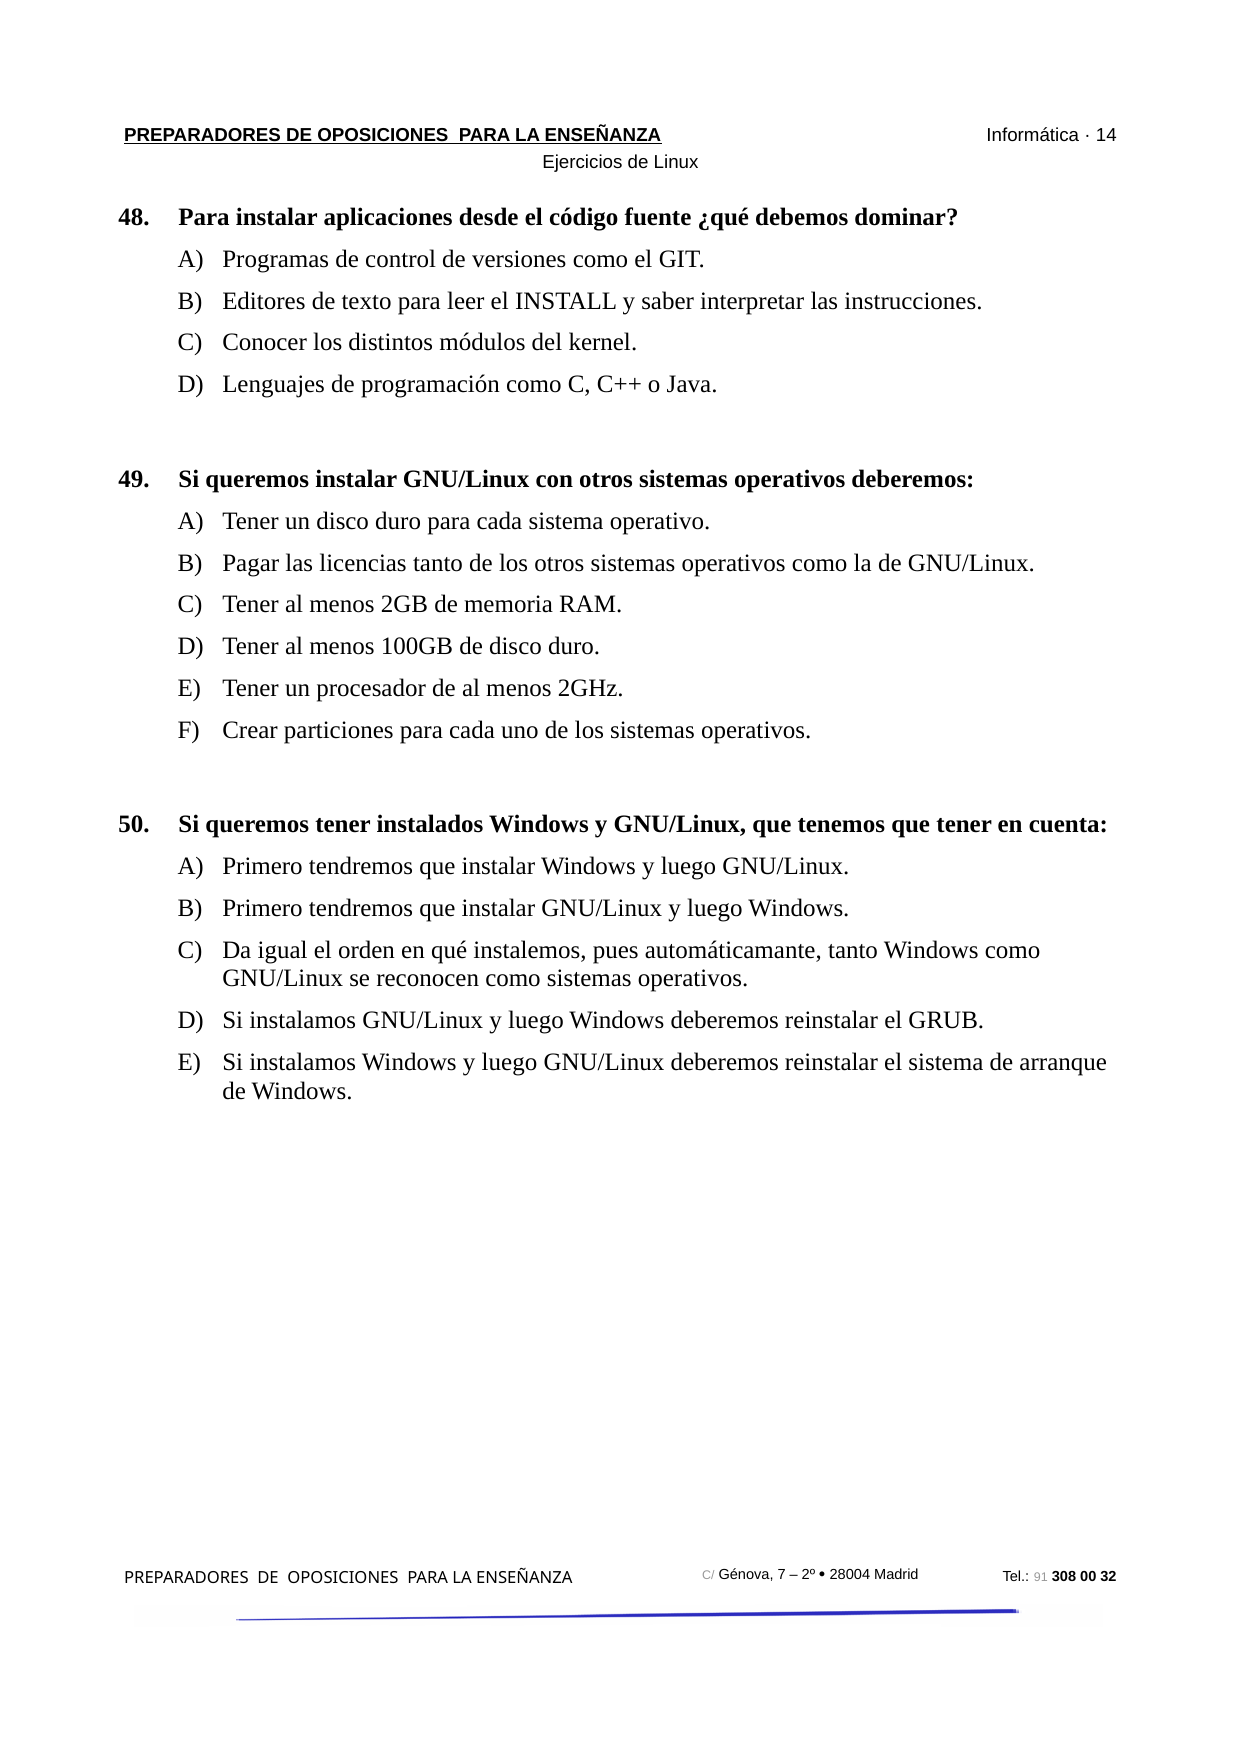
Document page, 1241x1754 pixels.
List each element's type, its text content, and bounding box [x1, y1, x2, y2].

subtitle Conocer los distintos módulos del kernel. [177, 327, 1122, 356]
subtitle Tener al menos 2GB de memoria RAM. [177, 589, 1122, 618]
subtitle Para instalar aplicaciones desde el código fuente ¿qué debemos dominar? [118, 202, 1122, 231]
subtitle Pagar las licencias tanto de los otros sistemas operativos como la de GNU/Linux. [177, 548, 1122, 576]
subtitle Si queremos instalar GNU/Linux con otros sistemas operativos deberemos: [118, 464, 1122, 493]
subtitle Editores de texto para leer el INSTALL y saber interpretar las instrucciones. [177, 286, 1122, 314]
subtitle Lenguajes de programación como C, C++ o Java. [177, 369, 1122, 398]
subtitle Primero tendremos que instalar Windows y luego GNU/Linux. [177, 851, 1122, 880]
picture [134, 1602, 1103, 1627]
subtitle Si instalamos Windows y luego GNU/Linux deberemos reinstalar el sistema de arranque de Windows. [177, 1047, 1122, 1104]
subtitle Tener un disco duro para cada sistema operativo. [177, 506, 1122, 534]
subtitle Primero tendremos que instalar GNU/Linux y luego Windows. [177, 893, 1122, 922]
subtitle Tener un procesador de al menos 2GHz. [177, 673, 1122, 702]
subtitle Crear particiones para cada uno de los sistemas operativos. [177, 715, 1122, 743]
subtitle Programas de control de versiones como el GIT. [177, 244, 1122, 273]
subtitle Tener al menos 100GB de disco duro. [177, 631, 1122, 660]
subtitle Da igual el orden en qué instalemos, pues automáticamante, tanto Windows como GNU/Linux se reconocen como sistemas operativos. [177, 935, 1122, 992]
subtitle Si instalamos GNU/Linux y luego Windows deberemos reinstalar el GRUB. [177, 1005, 1122, 1034]
subtitle Si queremos tener instalados Windows y GNU/Linux, que tenemos que tener en cuenta: [118, 809, 1122, 838]
